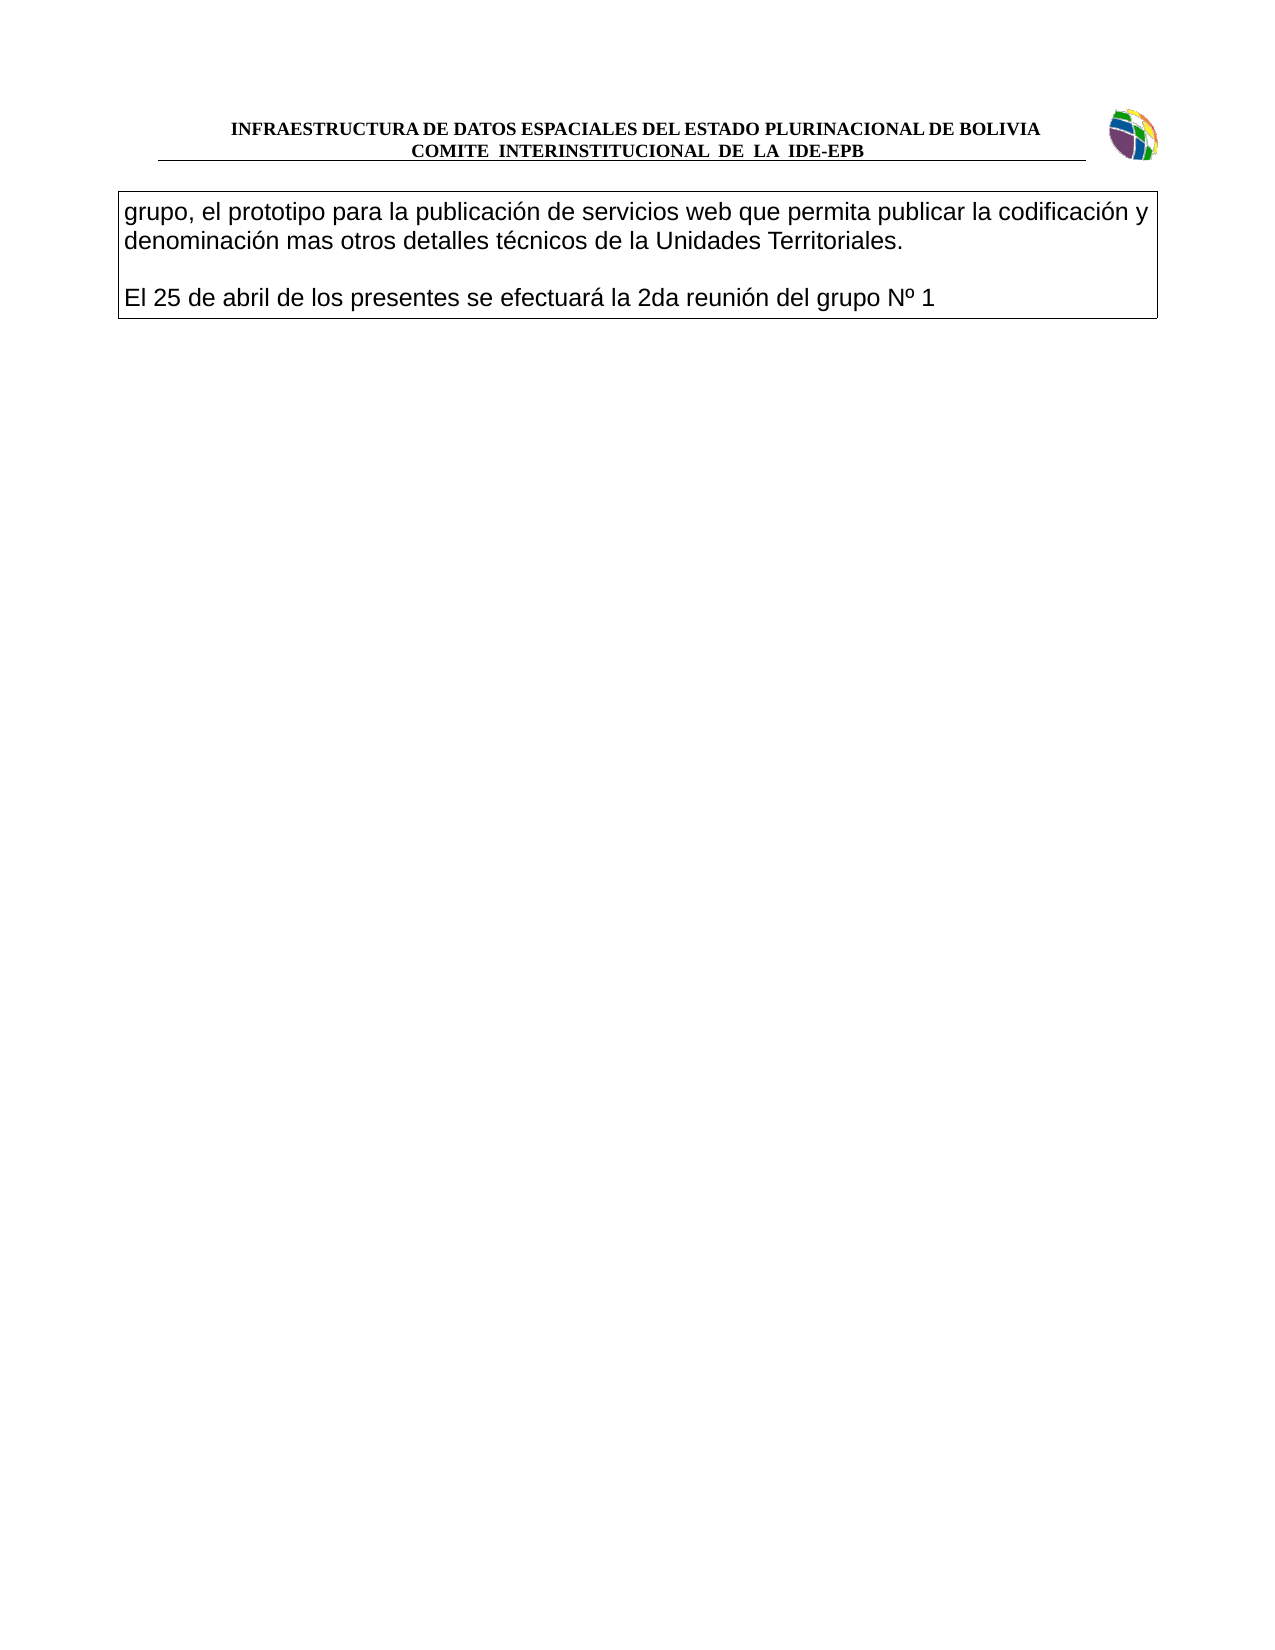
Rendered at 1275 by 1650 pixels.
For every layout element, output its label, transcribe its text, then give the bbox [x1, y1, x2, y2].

table_cell grupo, el prototipo para la publicación de servicios web que permita publicar la codificación y denominación mas otros detalles técnicos de la Unidades Territoriales. El 25 de abril de los presentes se efectuará la 2da reunión del grupo Nº 1 [119, 192, 1157, 318]
picture [1106, 104, 1161, 164]
